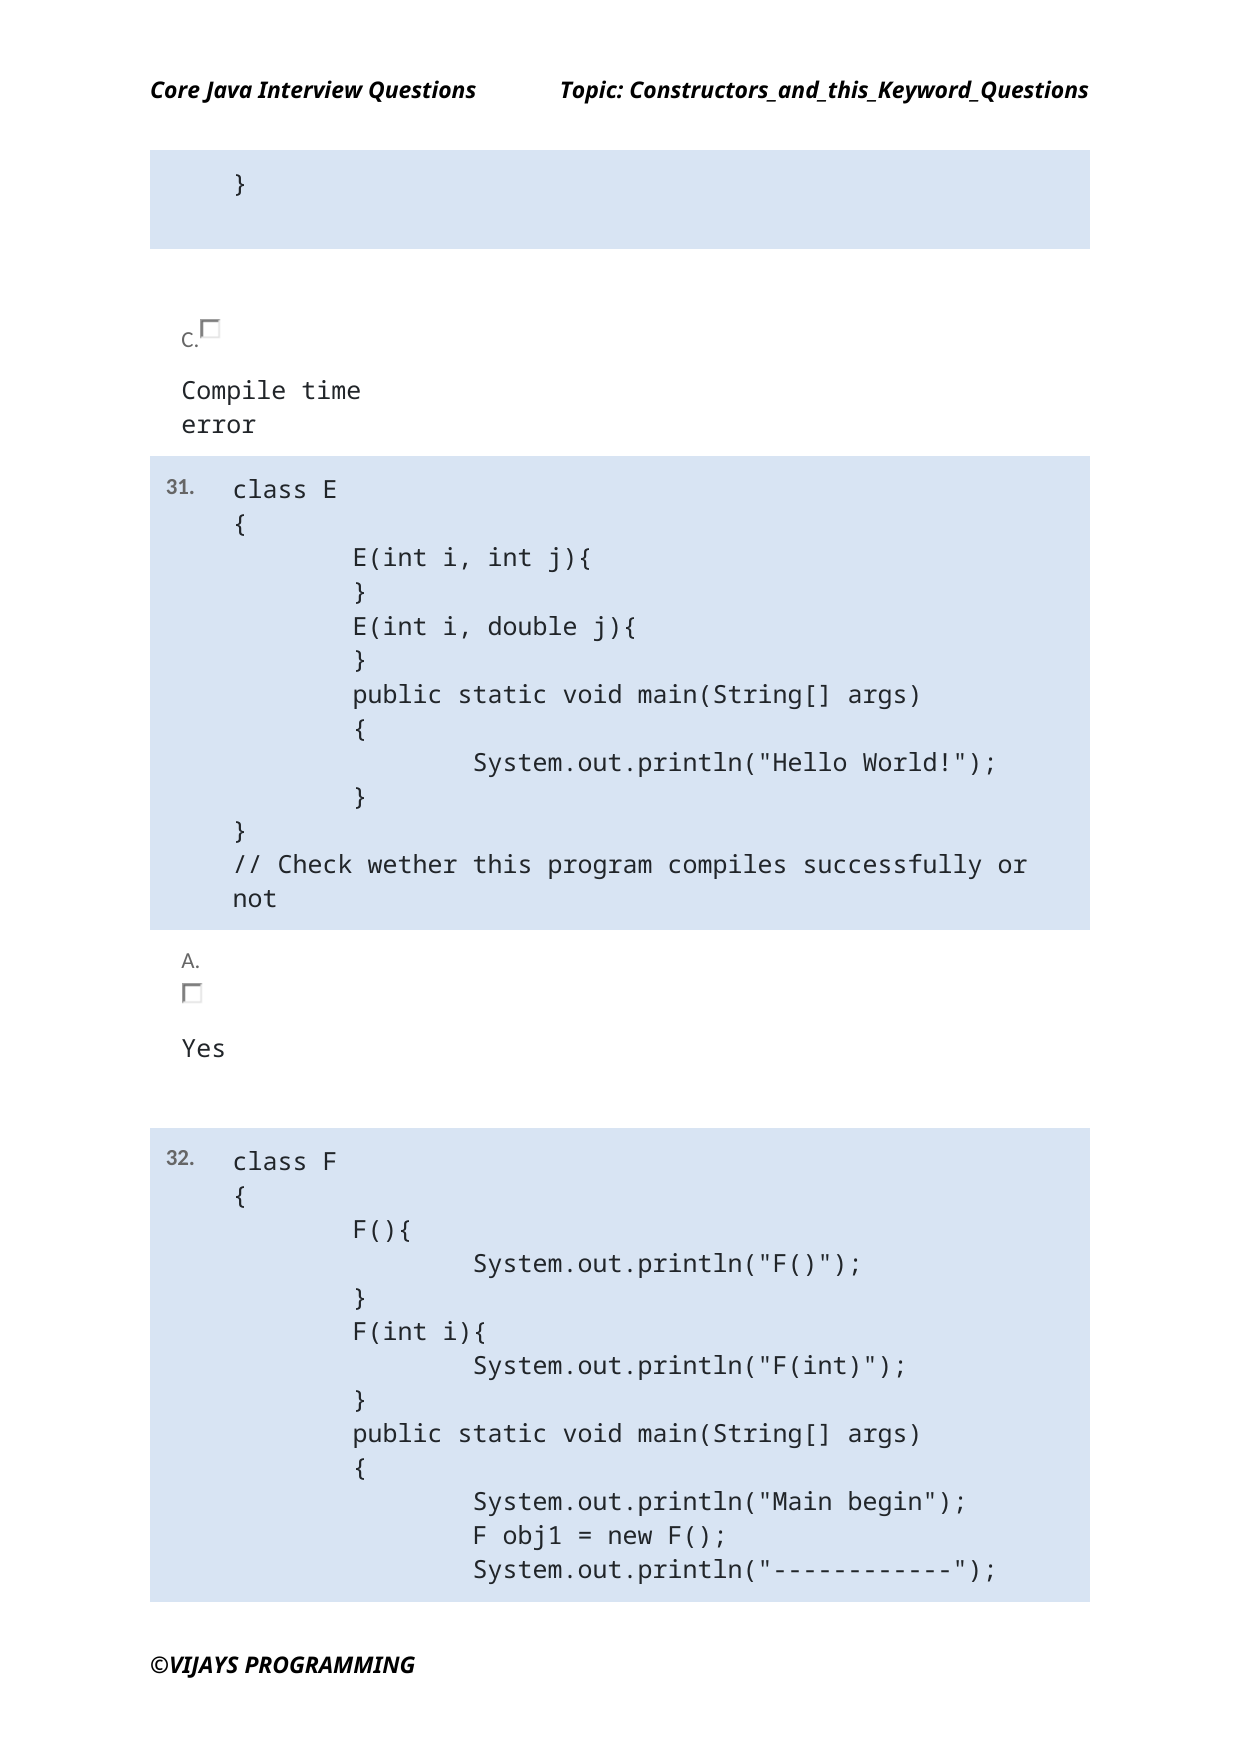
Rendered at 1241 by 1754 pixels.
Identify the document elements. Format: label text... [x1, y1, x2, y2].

table_header [181, 265, 360, 312]
table_cell [150, 249, 1090, 456]
table_header C. Compile time error [181, 312, 429, 441]
table_cell } [217, 150, 1090, 249]
table_header A. Yes [181, 946, 242, 1065]
table_cell [150, 150, 217, 249]
table_header [181, 1065, 242, 1112]
table_cell class F { F(){ System.out.println("F()"); } F(int i){ System.out.println("F(int)"); } public static void main(String[] args) { System.out.println("Main begin"); F obj1 = new F(); System.out.println("------------"); [217, 1128, 1090, 1602]
table_header class E { E(int i, int j){ } E(int i, double j){ } public static void main(String[] args) { System.out.println("Hello World!"); } } // Check wether this program compiles successfully or not [217, 456, 1090, 930]
table_header 31. [150, 456, 217, 930]
table_cell 32. [150, 1128, 217, 1602]
table_cell [150, 930, 1090, 1128]
